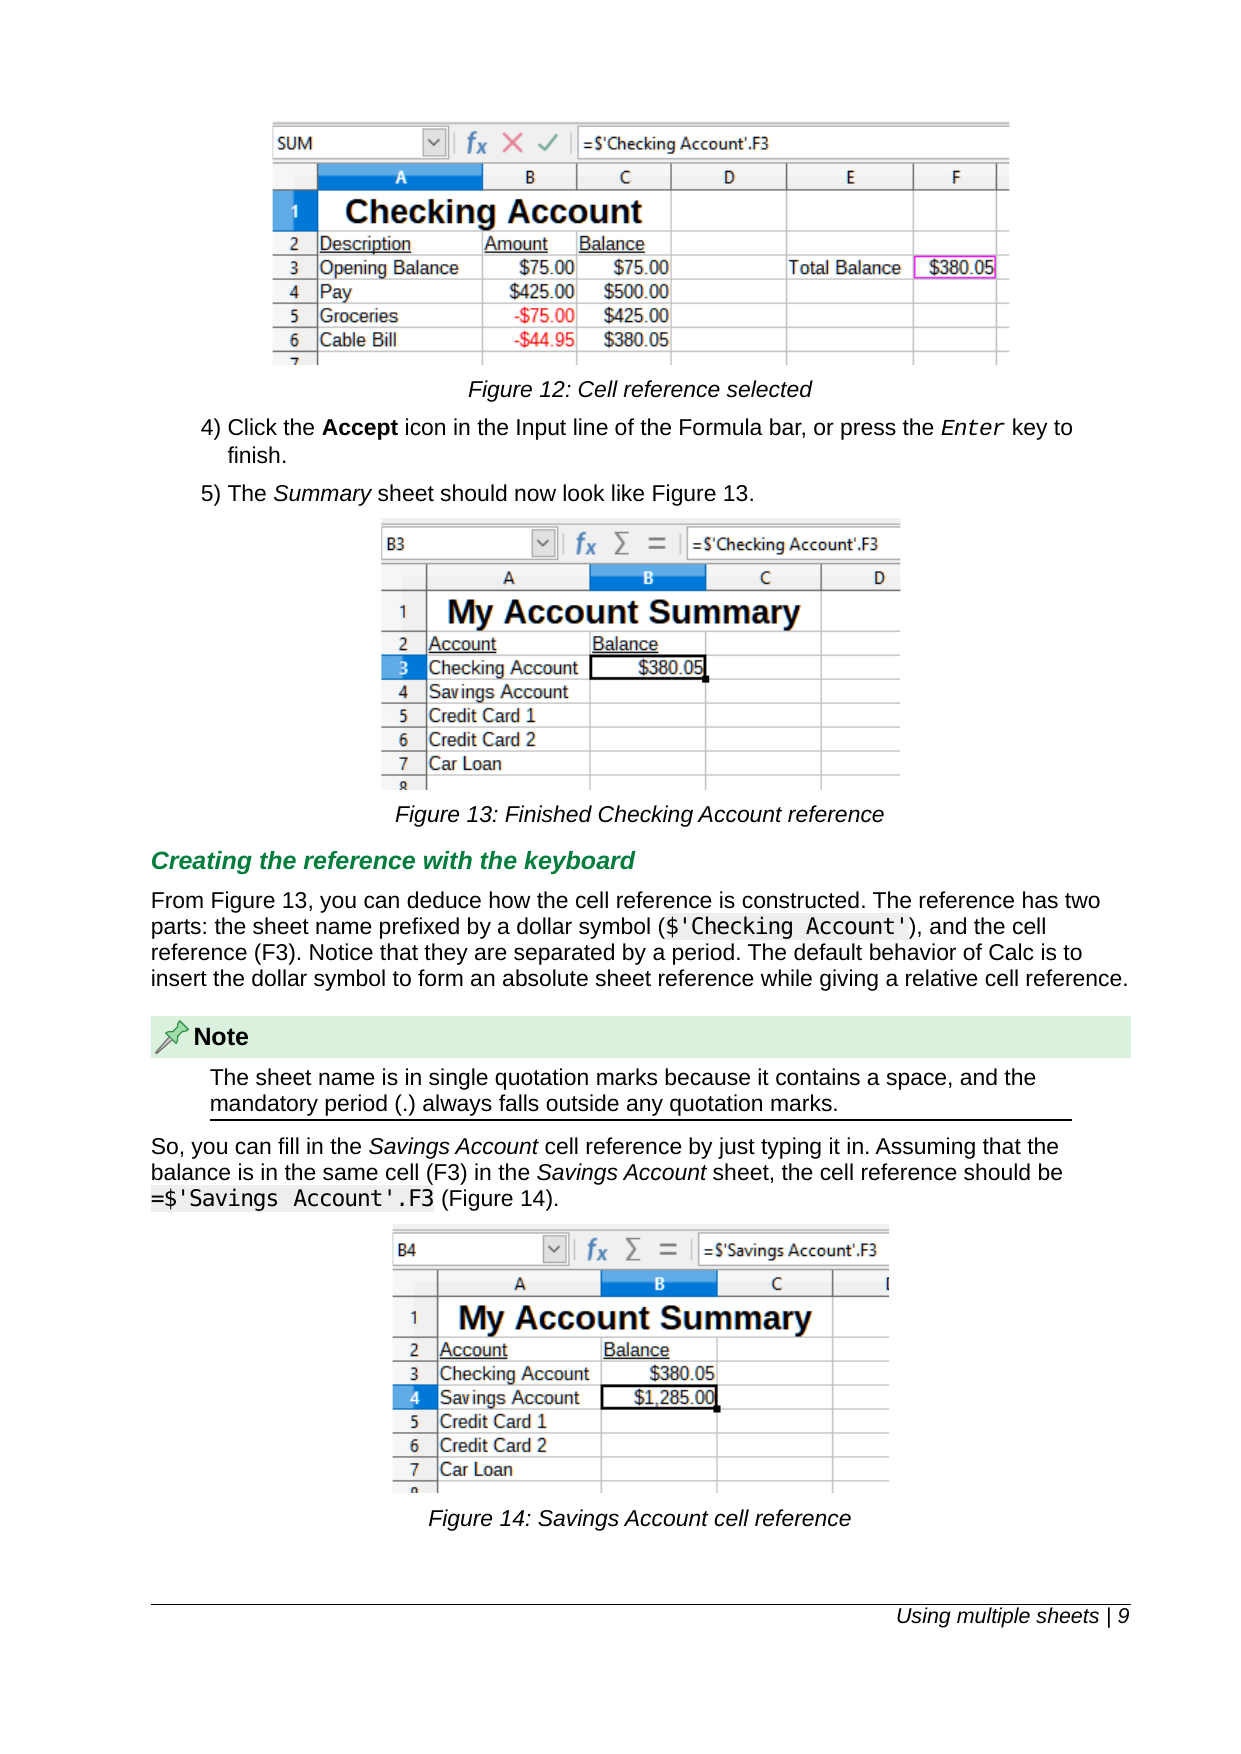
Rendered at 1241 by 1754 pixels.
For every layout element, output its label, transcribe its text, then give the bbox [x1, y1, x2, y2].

text Figure 12: Cell reference selected [272, 377, 1009, 402]
text Figure 13: Finished Checking Account reference [381, 802, 900, 828]
picture [272, 121, 1010, 365]
picture [381, 518, 901, 790]
text Figure 14: Savings Account cell reference [392, 1505, 889, 1531]
text The sheet name is in single quotation marks because it contains a space, and the mandatory period (.) always falls outside any quotation marks. [209, 1065, 1072, 1121]
list Click the Accept icon in the Input line of the Formula bar, or press the Enter key to finish. [227, 415, 1131, 468]
subtitle Creating the reference with the keyboard [151, 847, 1131, 875]
picture [392, 1224, 890, 1493]
subtitle Note [193, 1016, 1131, 1058]
text From Figure 13, you can deduce how the cell reference is constructed. The reference has two parts: the sheet name prefixed by a dollar symbol ($'Checking Account'), and the cell reference (F3). Notice that they are separated by a period. The default behavior of Calc is to insert the dollar symbol to form an absolute sheet reference while giving a relative cell reference. [151, 887, 1131, 991]
list The Summary sheet should now look like Figure 13. [227, 481, 1131, 506]
text So, you can fill in the Savings Account cell reference by just typing it in. Assuming that the balance is in the same cell (F3) in the Savings Account sheet, the cell reference should be =$'Savings Account'.F3 (Figure 14). [151, 1134, 1131, 1212]
